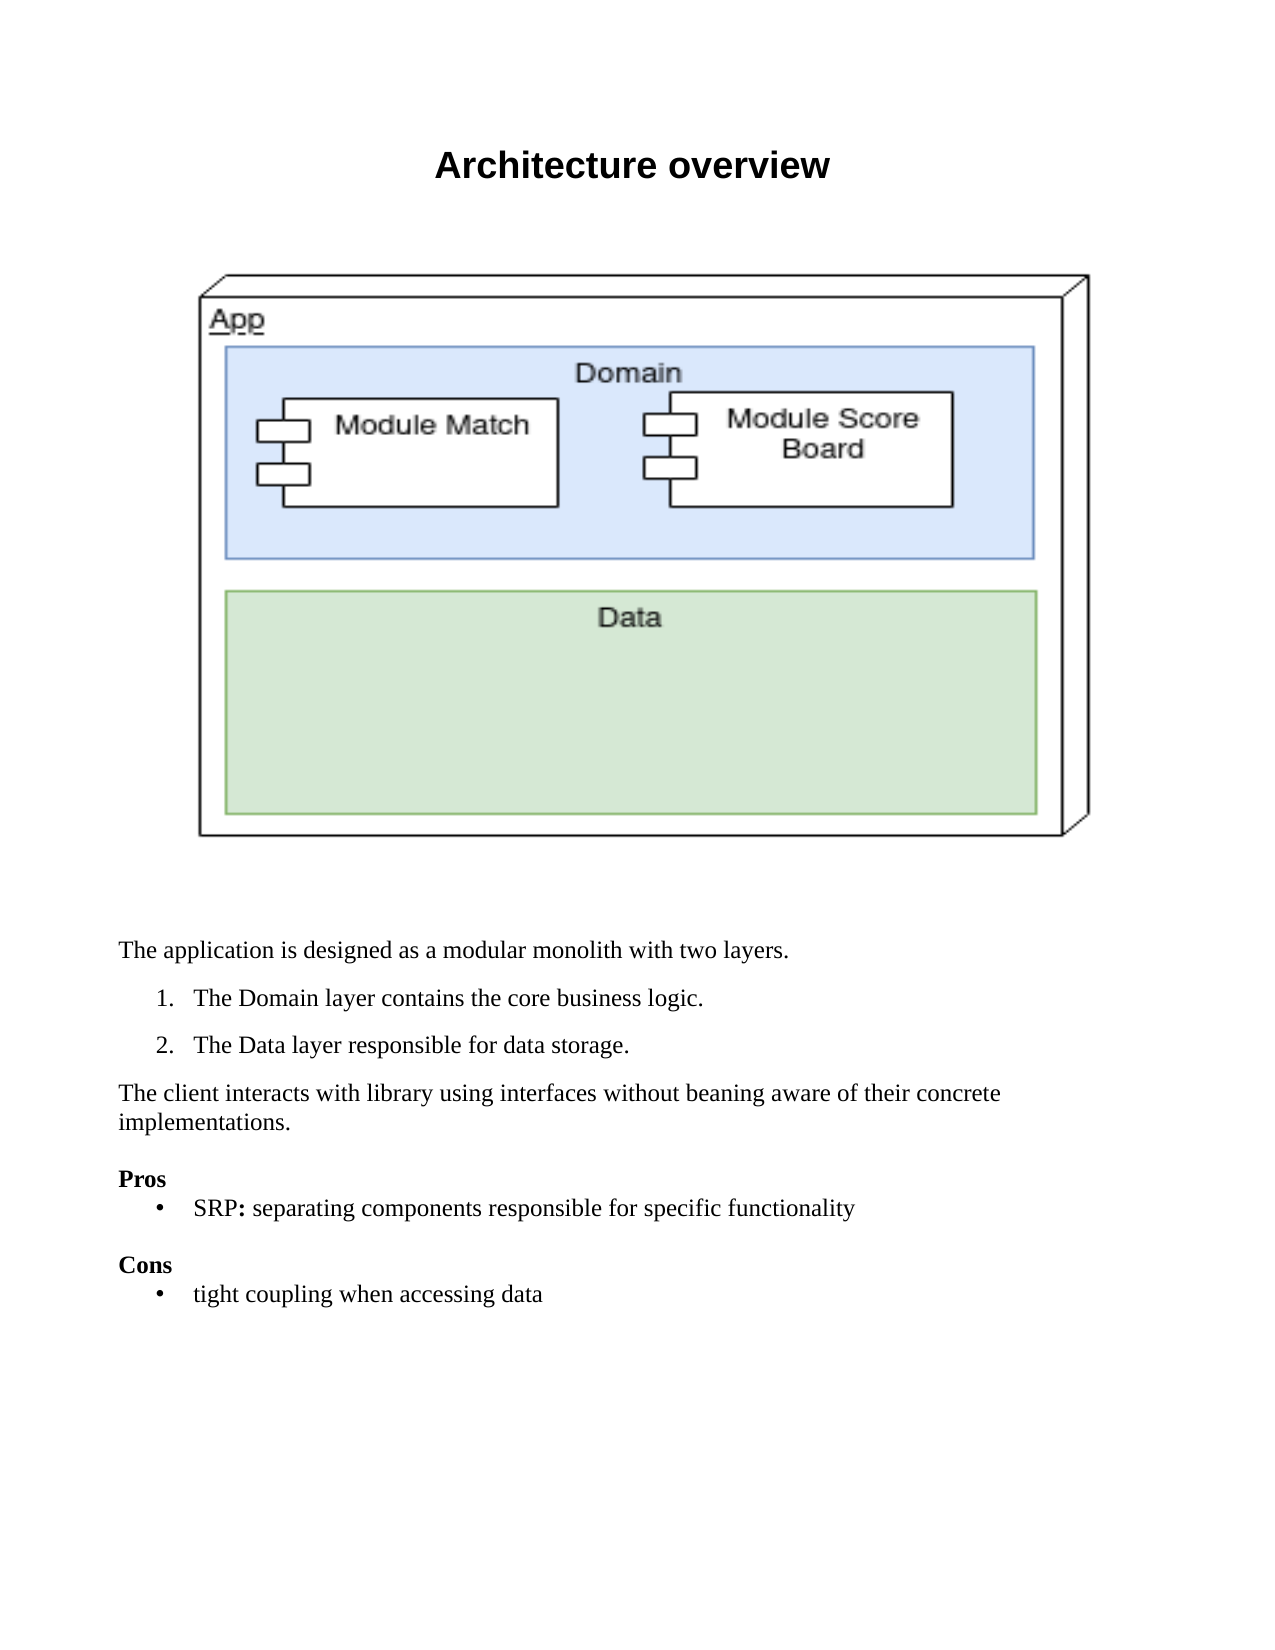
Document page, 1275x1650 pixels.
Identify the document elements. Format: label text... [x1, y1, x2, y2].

list SRP: separating components responsible for specific functionality [156, 1193, 1157, 1222]
text The application is designed as a modular monolith with two layers. [118, 935, 1157, 964]
text Pros [118, 1164, 1157, 1193]
subtitle Architecture overview [118, 143, 1157, 187]
list tight coupling when accessing data [156, 1279, 1157, 1308]
list The Domain layer contains the core business logic. [156, 983, 1157, 1011]
list The Data layer responsible for data storage. [156, 1030, 1157, 1059]
picture [108, 236, 1148, 874]
text Cons [118, 1250, 1157, 1279]
text The client interacts with library using interfaces without beaning aware of their concrete implementations. [118, 1078, 1157, 1135]
